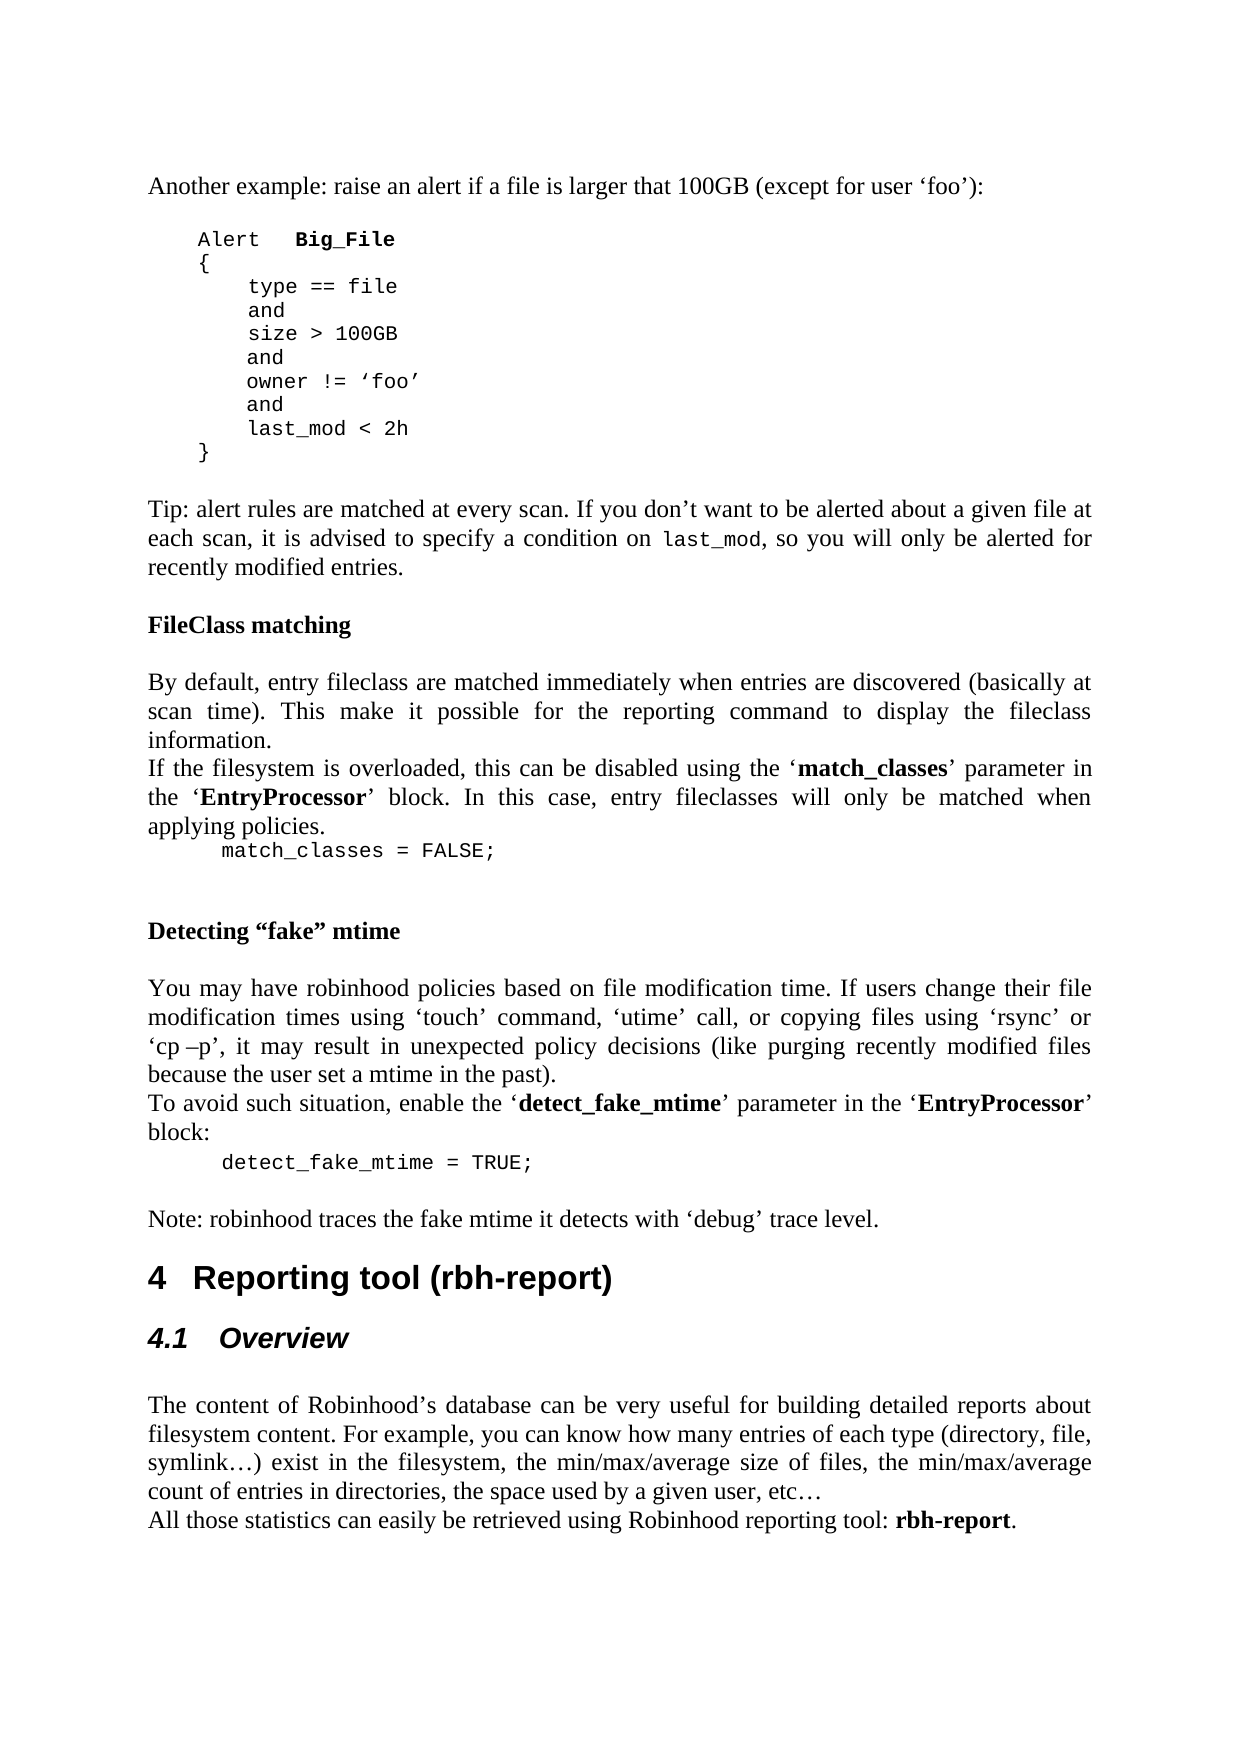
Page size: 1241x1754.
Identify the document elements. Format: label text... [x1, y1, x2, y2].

text type == file [148, 276, 1093, 300]
text Tip: alert rules are matched at every scan. If you don’t want to be alerted about a given file at each scan, it is advised to specify a condition on last_mod, so you will only be alerted for recently modified entries. [148, 494, 1093, 581]
text To avoid such situation, enable the ‘detect_fake_mtime’ parameter in the ‘EntryProcessor’ block: detect_fake_mtime = TRUE; [148, 1088, 1093, 1175]
text and [148, 347, 1093, 371]
text Another example: raise an alert if a file is larger that 100GB (except for user ‘foo’): [148, 171, 1093, 200]
text { [148, 252, 1093, 276]
text If the filesystem is overloaded, this can be disabled using the ‘match_classes’ parameter in the ‘EntryProcessor’ block. In this case, entry fileclasses will only be matched when applying policies. [148, 753, 1093, 840]
text match_classes = FALSE; [148, 840, 1093, 863]
subtitle Overview [148, 1321, 1093, 1355]
text owner != ‘foo’ and last_mod < 2h [246, 371, 1093, 442]
text You may have robinhood policies based on file modification time. If users change their file modification times using ‘touch’ command, ‘utime’ call, or copying files using ‘rsync’ or ‘cp –p’, it may result in unexpected policy decisions (like purging recently modified files because the user set a mtime in the past). [148, 973, 1093, 1088]
text All those statistics can easily be retrieved using Robinhood reporting tool: rbh-report. [148, 1505, 1093, 1534]
text and [148, 300, 1093, 323]
text } [148, 442, 1093, 465]
text size > 100GB [148, 323, 1093, 347]
text FileClass matching [148, 610, 1093, 638]
text Alert Big_File [148, 229, 1093, 252]
text By default, entry fileclass are matched immediately when entries are discovered (basically at scan time). This make it possible for the reporting command to display the fileclass information. [148, 667, 1093, 753]
text Detecting “fake” mtime [148, 916, 1093, 944]
subtitle Reporting tool (rbh-report) [148, 1258, 1093, 1296]
text The content of Robinhood’s database can be very useful for building detailed reports about filesystem content. For example, you can know how many entries of each type (directory, file, symlink…) exist in the filesystem, the min/max/average size of files, the min/max/average count of entries in directories, the space used by a given user, etc… [148, 1390, 1093, 1505]
text Note: robinhood traces the fake mtime it detects with ‘debug’ trace level. [148, 1204, 1093, 1233]
